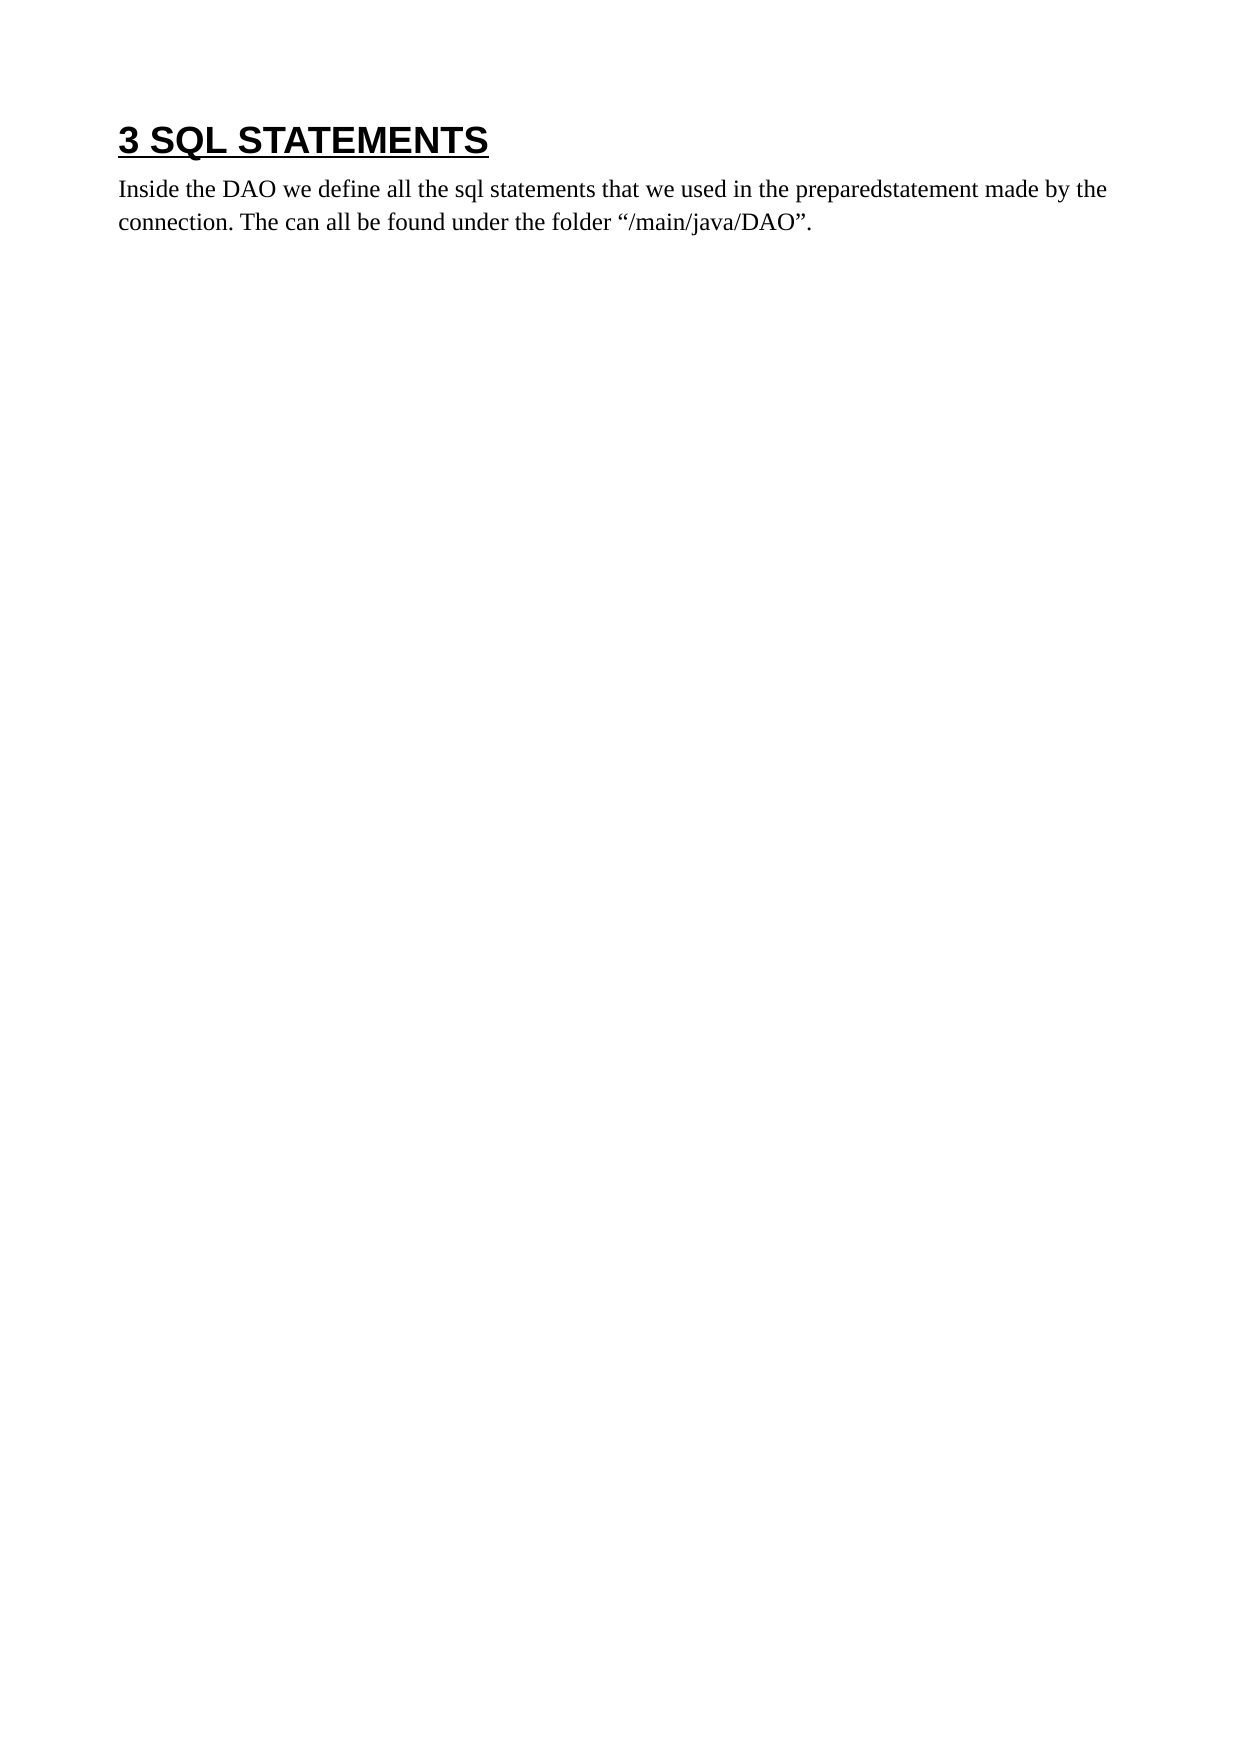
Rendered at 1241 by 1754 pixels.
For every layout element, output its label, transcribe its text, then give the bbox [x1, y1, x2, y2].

subtitle 3 SQL STATEMENTS [118, 118, 1122, 162]
text Inside the DAO we define all the sql statements that we used in the preparedstatement made by the connection. The can all be found under the folder “/main/java/DAO”. [118, 174, 1122, 236]
